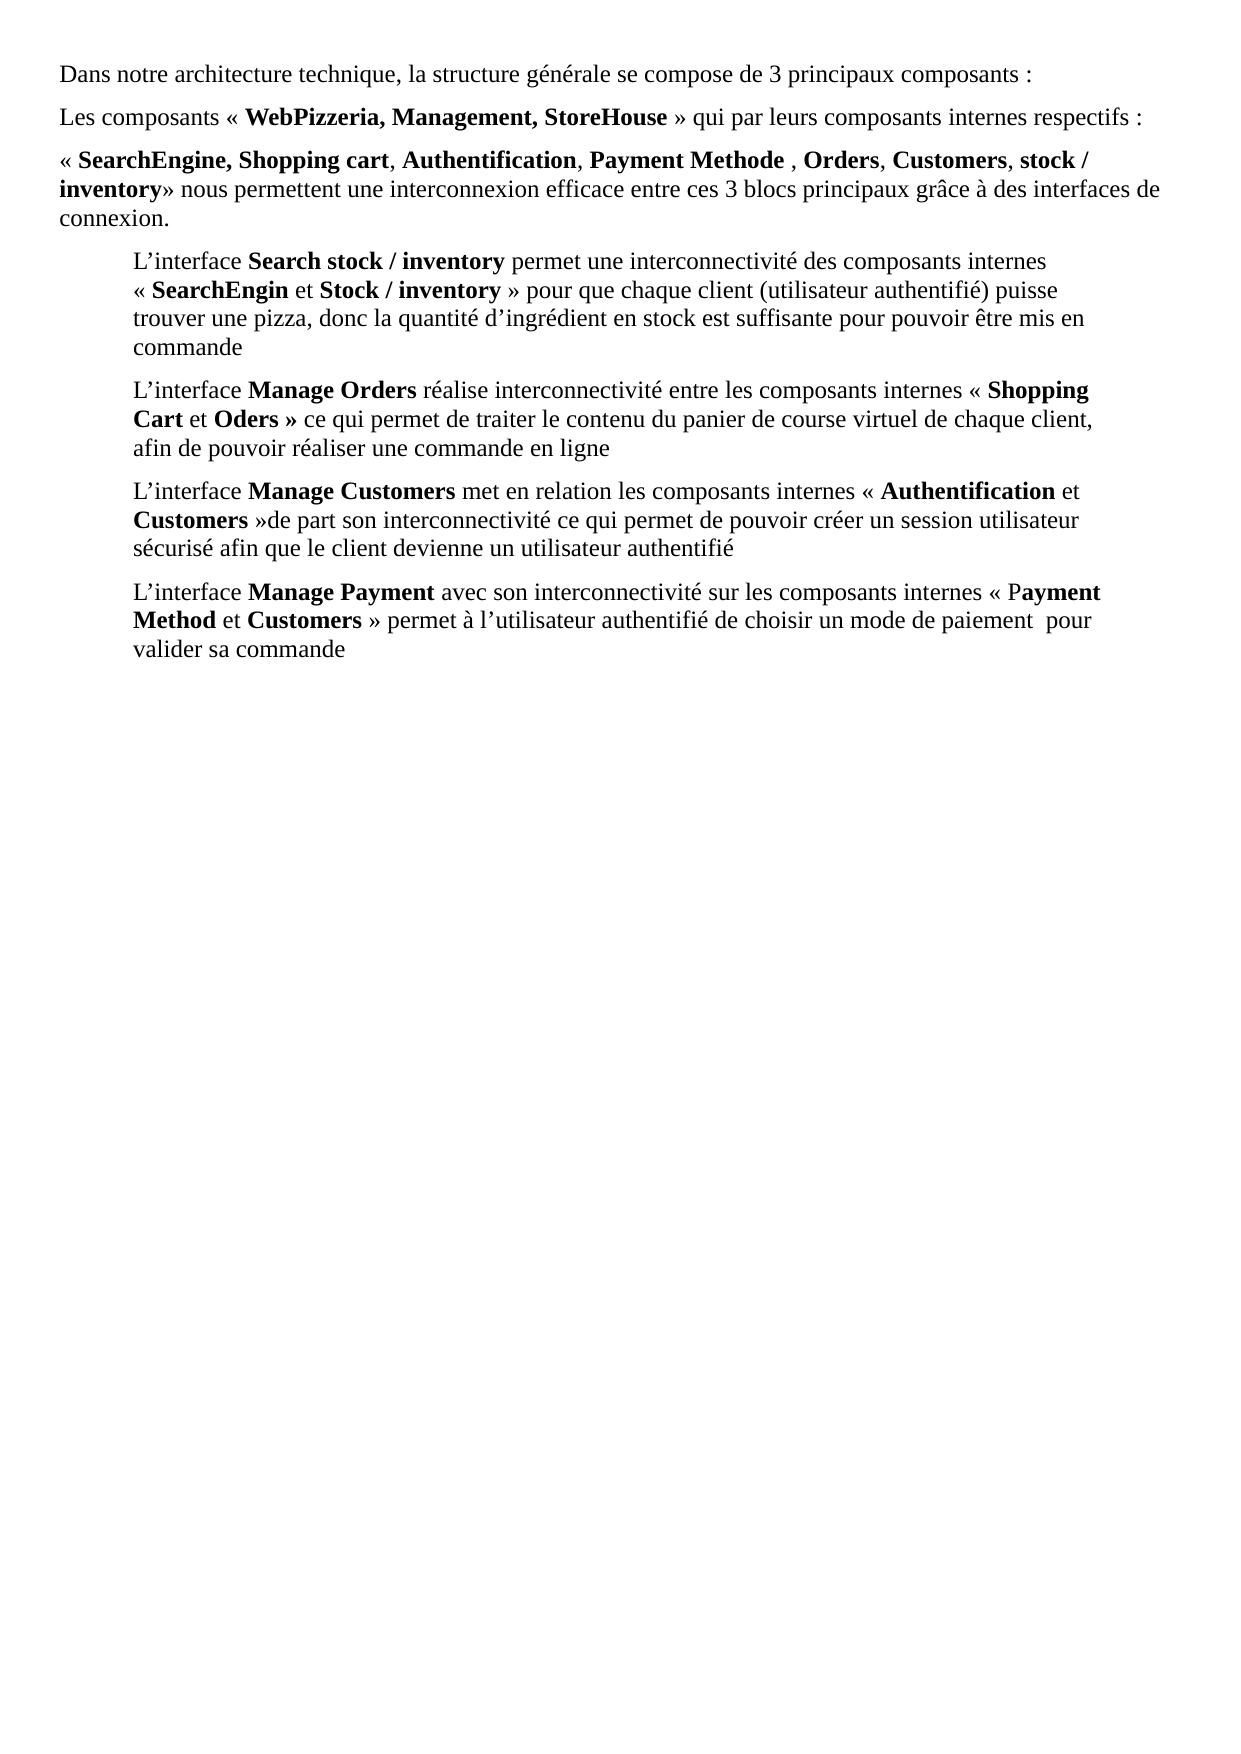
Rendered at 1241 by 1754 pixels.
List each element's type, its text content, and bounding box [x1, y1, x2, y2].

text Dans notre architecture technique, la structure générale se compose de 3 principaux composants : [59, 59, 1181, 88]
text L’interface Search stock / inventory permet une interconnectivité des composants internes « SearchEngin et Stock / inventory » pour que chaque client (utilisateur authentifié) puisse trouver une pizza, donc la quantité d’ingrédient en stock est suffisante pour pouvoir être mis en commande [59, 246, 1181, 361]
text L’interface Manage Orders réalise interconnectivité entre les composants internes « Shopping Cart et Oders » ce qui permet de traiter le contenu du panier de course virtuel de chaque client, [59, 375, 1181, 433]
text L’interface Manage Customers met en relation les composants internes « Authentification et Customers »de part son interconnectivité ce qui permet de pouvoir créer un session utilisateur sécurisé afin que le client devienne un utilisateur authentifié [59, 476, 1181, 562]
text « SearchEngine, Shopping cart, Authentification, Payment Methode , Orders, Customers, stock / inventory» nous permettent une interconnexion efficace entre ces 3 blocs principaux grâce à des interfaces de connexion. [59, 145, 1181, 232]
text Les composants « WebPizzeria, Management, StoreHouse » qui par leurs composants internes respectifs : [59, 102, 1181, 131]
text L’interface Manage Payment avec son interconnectivité sur les composants internes « Payment Method et Customers » permet à l’utilisateur authentifié de choisir un mode de paiement pour valider sa commande [59, 577, 1181, 663]
text afin de pouvoir réaliser une commande en ligne [59, 433, 1181, 462]
